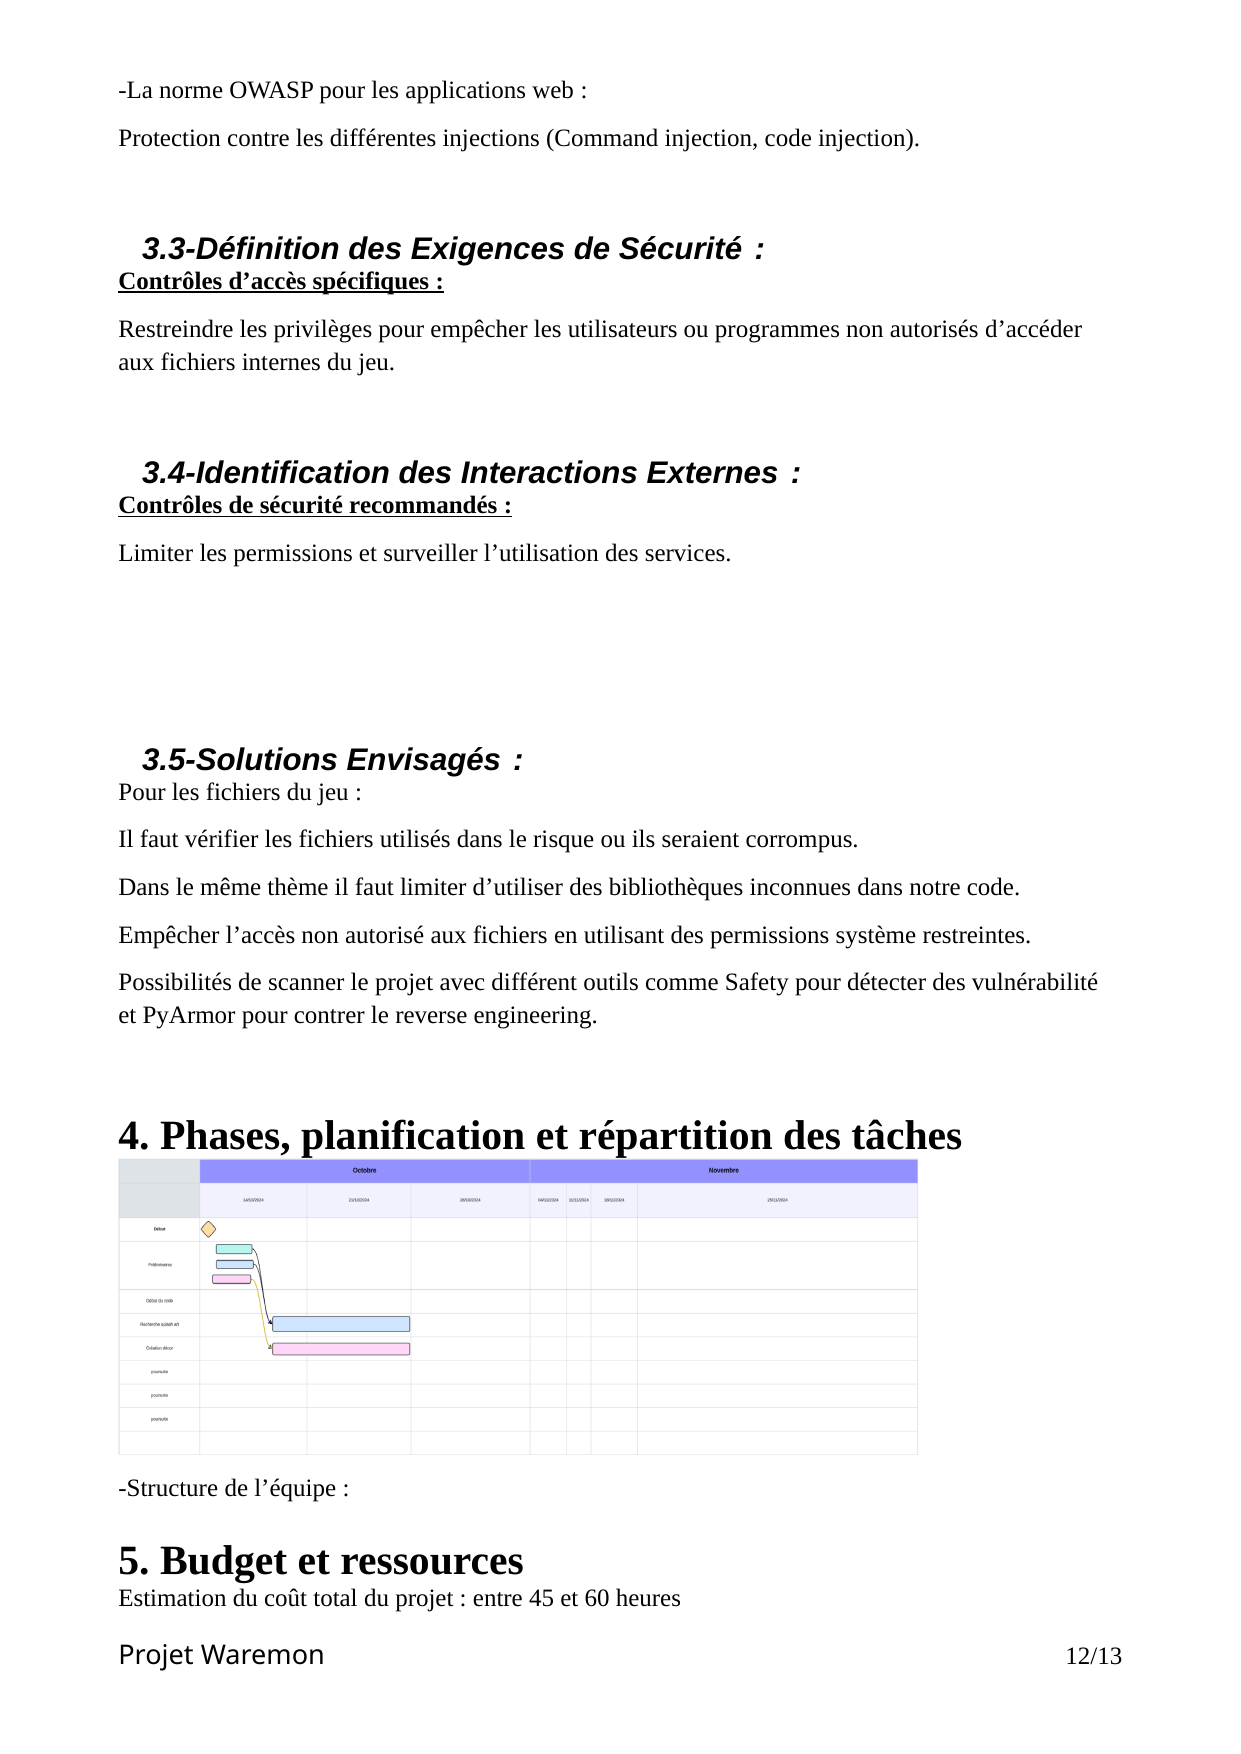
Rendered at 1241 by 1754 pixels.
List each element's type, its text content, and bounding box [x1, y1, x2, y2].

text Protection contre les différentes injections (Command injection, code injection). [118, 123, 1122, 151]
subtitle 3.3-Définition des Exigences de Sécurité : [142, 230, 1122, 266]
text Possibilités de scanner le projet avec différent outils comme Safety pour détecter des vulnérabilité et PyArmor pour contrer le reverse engineering. [118, 967, 1122, 1029]
text Pour les fichiers du jeu : [118, 777, 1122, 806]
text Contrôles de sécurité recommandés : [118, 491, 1122, 519]
subtitle 4. Phases, planification et répartition des tâches [118, 1110, 1122, 1158]
text -Structure de l’équipe : [118, 1473, 1122, 1502]
text Dans le même thème il faut limiter d’utiliser des bibliothèques inconnues dans notre code. [118, 872, 1122, 901]
text Limiter les permissions et surveiller l’utilisation des services. [118, 538, 1122, 567]
text Contrôles d’accès spécifiques : [118, 266, 1122, 295]
text -La norme OWASP pour les applications web : [118, 75, 1122, 104]
text Il faut vérifier les fichiers utilisés dans le risque ou ils seraient corrompus. [118, 824, 1122, 853]
text Estimation du coût total du projet : entre 45 et 60 heures [118, 1583, 1122, 1612]
text Empêcher l’accès non autorisé aux fichiers en utilisant des permissions système restreintes. [118, 920, 1122, 948]
text Restreindre les privilèges pour empêcher les utilisateurs ou programmes non autorisés d’accéder aux fichiers internes du jeu. [118, 314, 1122, 376]
subtitle 3.4-Identification des Interactions Externes : [142, 454, 1122, 491]
subtitle 3.5-Solutions Envisagés : [142, 741, 1122, 777]
subtitle 5. Budget et ressources [118, 1536, 1122, 1583]
